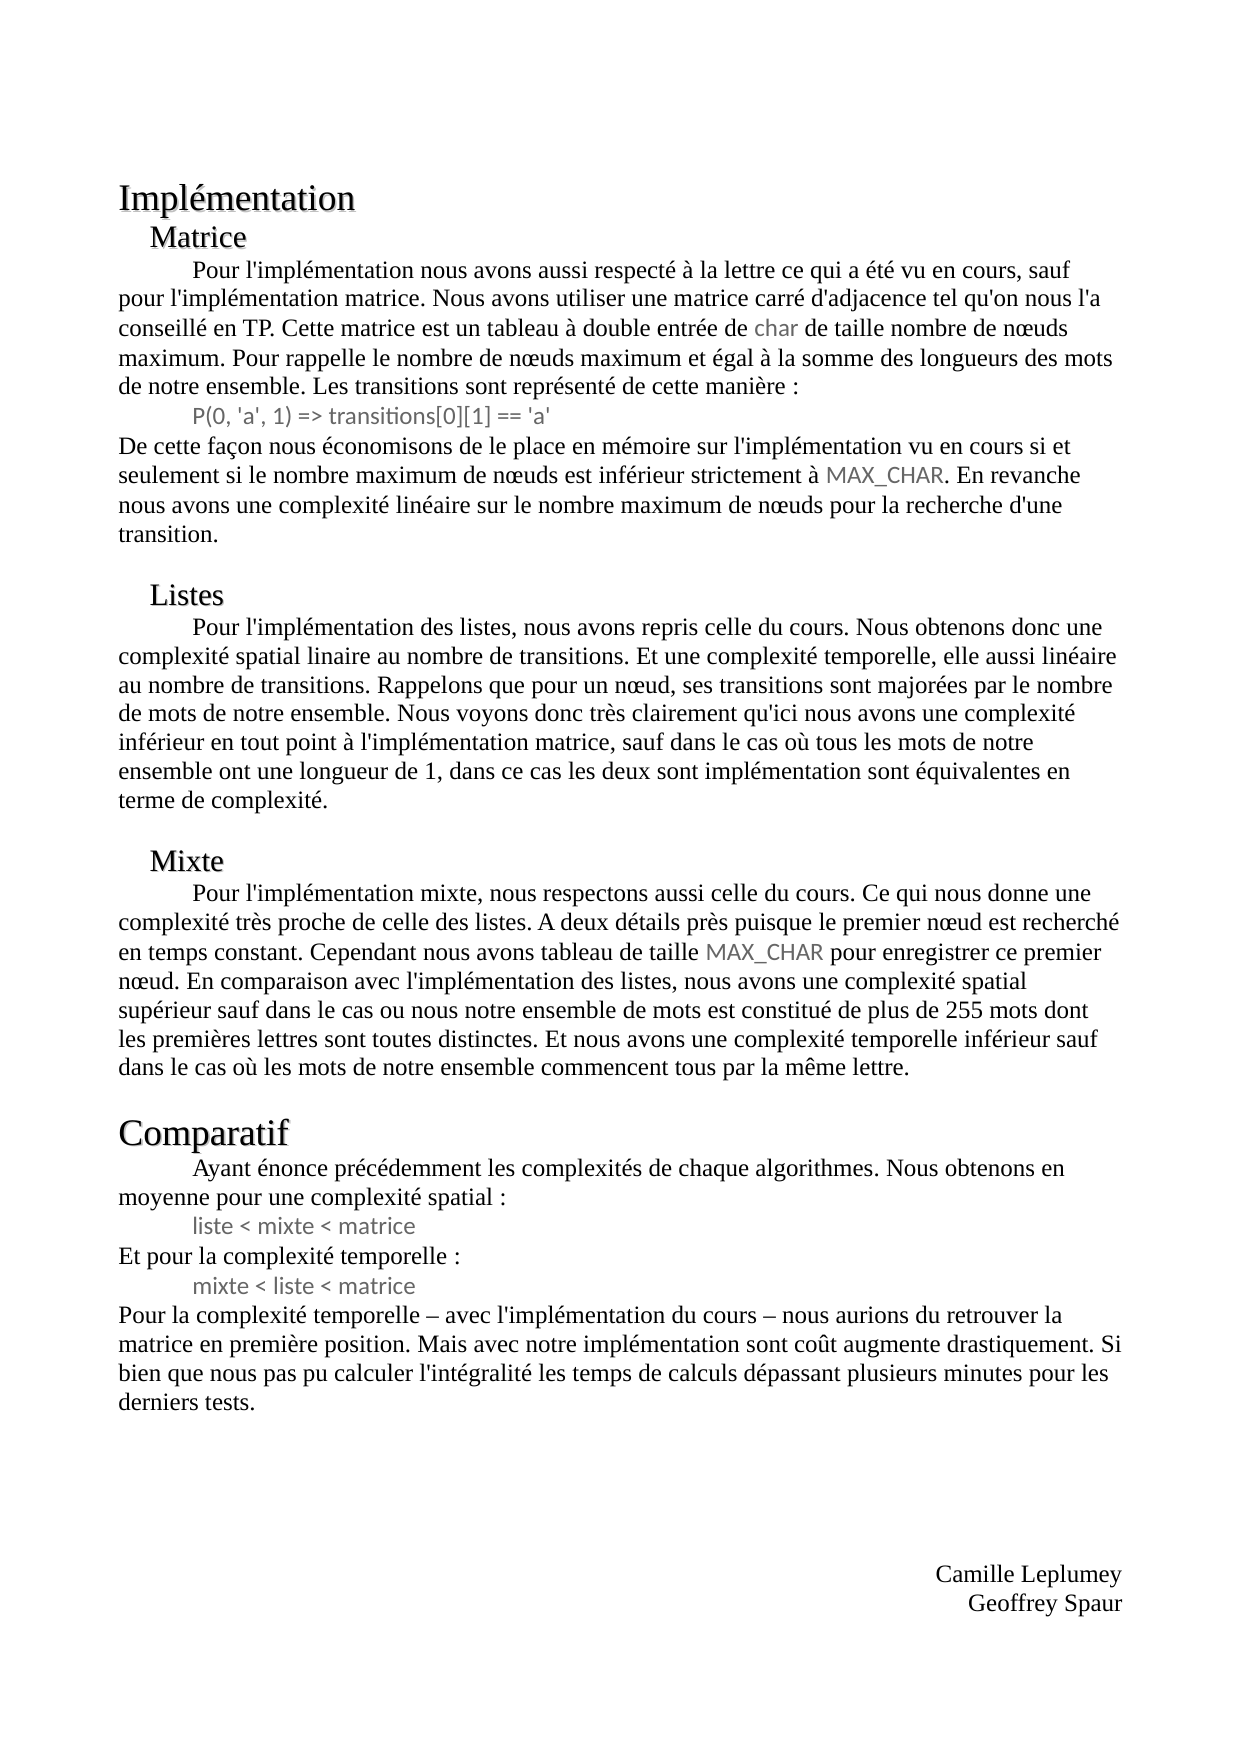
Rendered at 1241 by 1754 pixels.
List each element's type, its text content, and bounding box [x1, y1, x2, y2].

text De cette façon nous économisons de le place en mémoire sur l'implémentation vu en cours si et seulement si le nombre maximum de nœuds est inférieur strictement à MAX_CHAR. En revanche nous avons une complexité linéaire sur le nombre maximum de nœuds pour la recherche d'une transition. [118, 431, 1122, 547]
text Implémentation [118, 176, 1122, 219]
text Mixte [118, 842, 1122, 878]
text P(0, 'a', 1) => transitions[0][1] == 'a' [118, 400, 1122, 431]
text Geoffrey Spaur [118, 1588, 1122, 1617]
text Camille Leplumey [118, 1559, 1122, 1588]
text Pour l'implémentation des listes, nous avons repris celle du cours. Nous obtenons donc une complexité spatial linaire au nombre de transitions. Et une complexité temporelle, elle aussi linéaire au nombre de transitions. Rappelons que pour un nœud, ses transitions sont majorées par le nombre de mots de notre ensemble. Nous voyons donc très clairement qu'ici nous avons une complexité inférieur en tout point à l'implémentation matrice, sauf dans le cas où tous les mots de notre ensemble ont une longueur de 1, dans ce cas les deux sont implémentation sont équivalentes en terme de complexité. [118, 612, 1122, 813]
text Pour l'implémentation mixte, nous respectons aussi celle du cours. Ce qui nous donne une complexité très proche de celle des listes. A deux détails près puisque le premier nœud est recherché en temps constant. Cependant nous avons tableau de taille MAX_CHAR pour enregistrer ce premier nœud. En comparaison avec l'implémentation des listes, nous avons une complexité spatial supérieur sauf dans le cas ou nous notre ensemble de mots est constitué de plus de 255 mots dont les premières lettres sont toutes distinctes. Et nous avons une complexité temporelle inférieur sauf dans le cas où les mots de notre ensemble commencent tous par la même lettre. [118, 878, 1122, 1081]
text Matrice [118, 219, 1122, 255]
text liste < mixte < matrice [118, 1211, 1122, 1241]
text Listes [118, 576, 1122, 612]
text mixte < liste < matrice [118, 1270, 1122, 1300]
text Et pour la complexité temporelle : [118, 1241, 1122, 1270]
text Pour la complexité temporelle – avec l'implémentation du cours – nous aurions du retrouver la matrice en première position. Mais avec notre implémentation sont coût augmente drastiquement. Si bien que nous pas pu calculer l'intégralité les temps de calculs dépassant plusieurs minutes pour les derniers tests. [118, 1300, 1122, 1415]
text Comparatif [118, 1110, 1122, 1153]
text Pour l'implémentation nous avons aussi respecté à la lettre ce qui a été vu en cours, sauf pour l'implémentation matrice. Nous avons utiliser une matrice carré d'adjacence tel qu'on nous l'a conseillé en TP. Cette matrice est un tableau à double entrée de char de taille nombre de nœuds maximum. Pour rappelle le nombre de nœuds maximum et égal à la somme des longueurs des mots de notre ensemble. Les transitions sont représenté de cette manière : [118, 255, 1122, 400]
text Ayant énonce précédemment les complexités de chaque algorithmes. Nous obtenons en moyenne pour une complexité spatial : [118, 1153, 1122, 1211]
